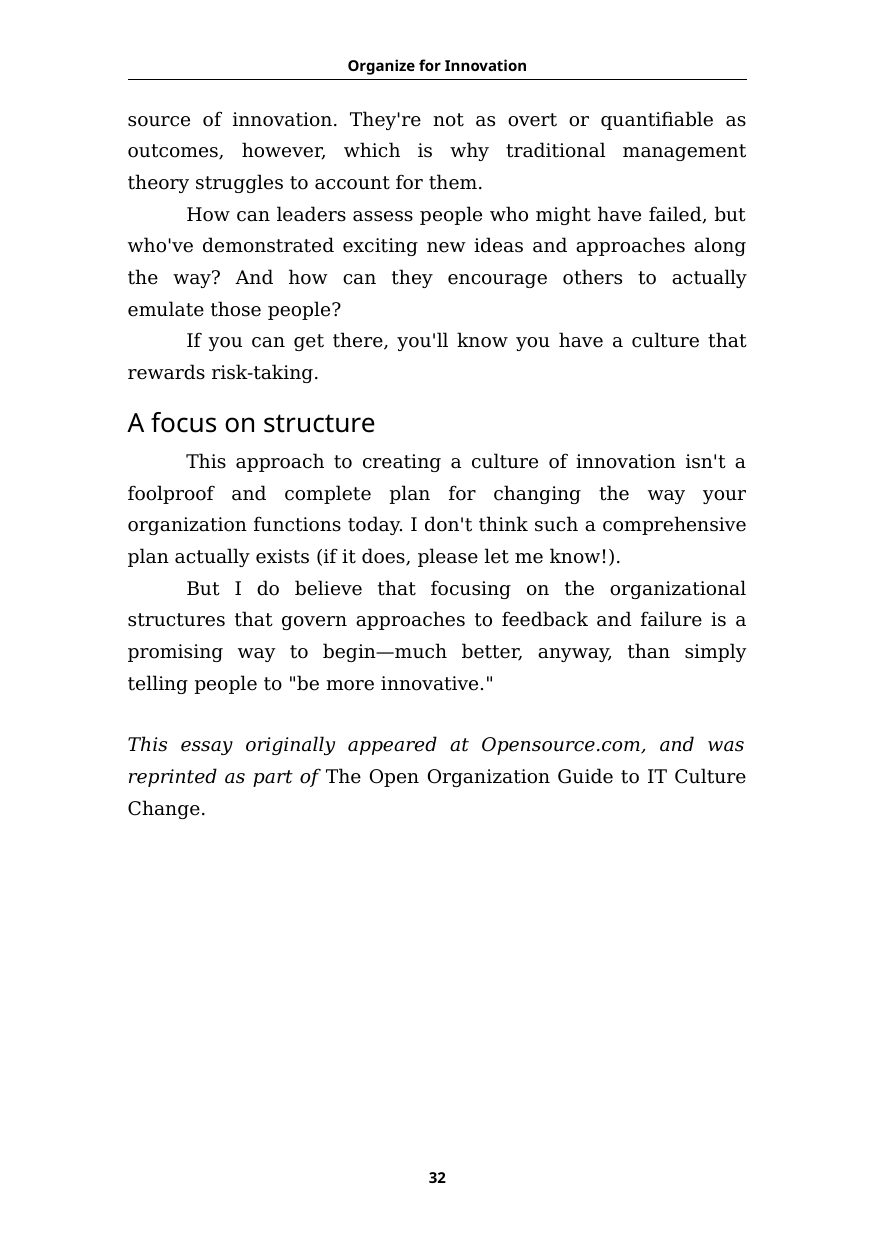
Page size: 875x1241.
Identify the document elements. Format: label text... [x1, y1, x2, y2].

text If you can get there, you'll know you have a culture that rewards risk-taking. [127, 330, 747, 384]
text This essay originally appeared at Opensource.com, and was reprinted as part of The Open Organization Guide to IT Culture Change. [127, 734, 747, 820]
text But I do believe that focusing on the organizational structures that govern approaches to feedback and failure is a promising way to begin—much better, anyway, than simply telling people to "be more innovative." [127, 578, 747, 695]
subtitle A focus on structure [127, 408, 747, 439]
text source of innovation. They're not as overt or quantifiable as outcomes, however, which is why traditional management theory struggles to account for them. [127, 109, 747, 194]
text How can leaders assess people who might have failed, but who've demonstrated exciting new ideas and approaches along the way? And how can they encourage others to actually emulate those people? [127, 204, 747, 321]
text This approach to creating a culture of innovation isn't a foolproof and complete plan for changing the way your organization functions today. I don't think such a comprehensive plan actually exists (if it does, please let me know!). [127, 451, 747, 568]
